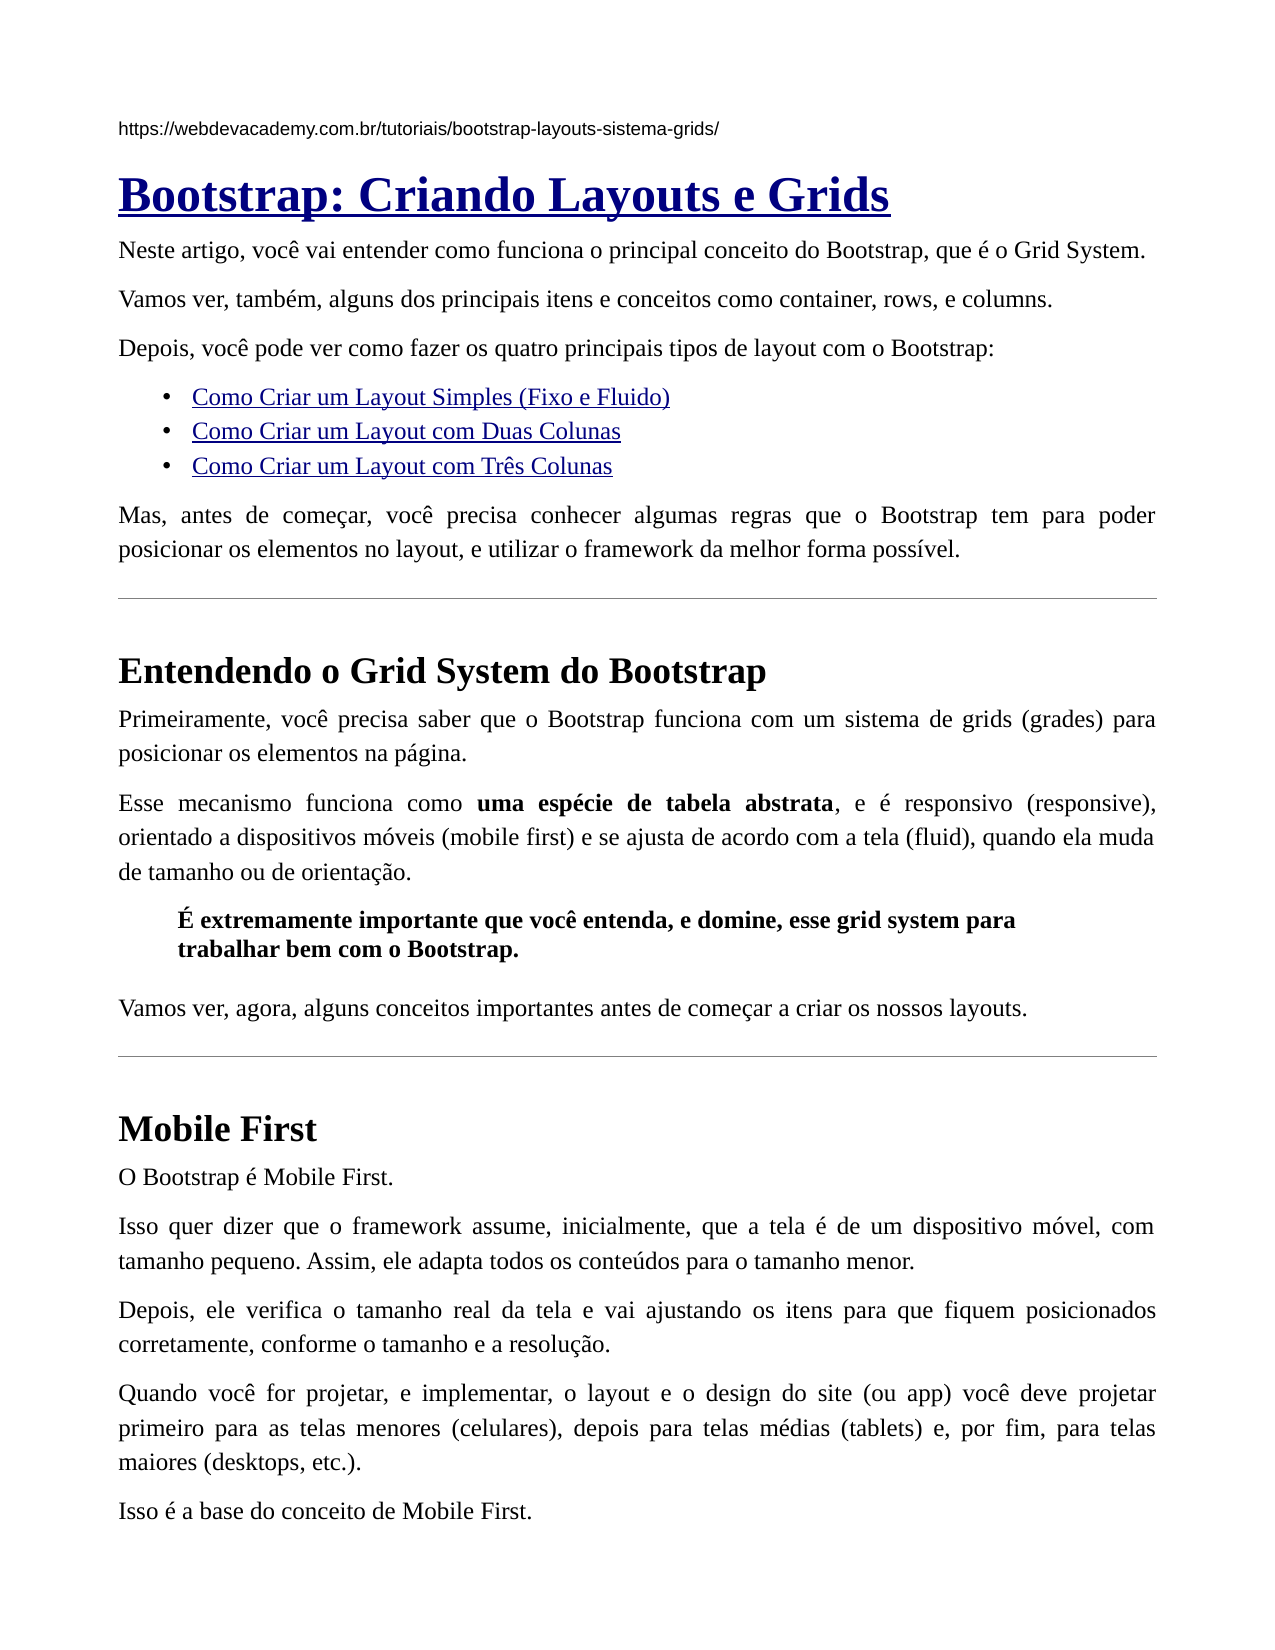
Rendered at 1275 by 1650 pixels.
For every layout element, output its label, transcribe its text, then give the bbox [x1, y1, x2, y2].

text Esse mecanismo funciona como uma espécie de tabela abstrata, e é responsivo (responsive), orientado a dispositivos móveis (mobile first) e se ajusta de acordo com a tela (fluid), quando ela muda de tamanho ou de orientação. [118, 788, 1157, 885]
subtitle Mobile First [118, 1107, 1157, 1150]
text Isso quer dizer que o framework assume, inicialmente, que a tela é de um dispositivo móvel, com tamanho pequeno. Assim, ele adapta todos os conteúdos para o tamanho menor. [118, 1211, 1157, 1274]
text Depois, ele verifica o tamanho real da tela e vai ajustando os itens para que fiquem posicionados corretamente, conforme o tamanho e a resolução. [118, 1295, 1157, 1358]
list Como Criar um Layout Simples (Fixo e Fluido) [162, 382, 1157, 411]
text Primeiramente, você precisa saber que o Bootstrap funciona com um sistema de grids (grades) para posicionar os elementos na página. [118, 704, 1157, 767]
text Mas, antes de começar, você precisa conhecer algumas regras que o Bootstrap tem para poder posicionar os elementos no layout, e utilizar o framework da melhor forma possível. [118, 500, 1157, 563]
subtitle Bootstrap: Criando Layouts e Grids [118, 165, 1157, 222]
list Como Criar um Layout com Três Colunas [162, 451, 1157, 479]
text É extremamente importante que você entenda, e domine, esse grid system para trabalhar bem com o Bootstrap. [177, 906, 1098, 963]
text Vamos ver, também, alguns dos principais itens e conceitos como container, rows, e columns. [118, 284, 1157, 312]
text Vamos ver, agora, alguns conceitos importantes antes de começar a criar os nossos layouts. [118, 993, 1157, 1021]
text O Bootstrap é Mobile First. [118, 1162, 1157, 1191]
text Neste artigo, você vai entender como funciona o principal conceito do Bootstrap, que é o Grid System. [118, 235, 1157, 263]
text Depois, você pode ver como fazer os quatro principais tipos de layout com o Bootstrap: [118, 333, 1157, 362]
text https://webdevacademy.com.br/tutoriais/bootstrap-layouts-sistema-grids/ [118, 118, 1157, 140]
text Isso é a base do conceito de Mobile First. [118, 1496, 1157, 1525]
subtitle Entendendo o Grid System do Bootstrap [118, 648, 1157, 692]
list Como Criar um Layout com Duas Colunas [162, 416, 1157, 445]
text Quando você for projetar, e implementar, o layout e o design do site (ou app) você deve projetar primeiro para as telas menores (celulares), depois para telas médias (tablets) e, por fim, para telas maiores (desktops, etc.). [118, 1378, 1157, 1476]
